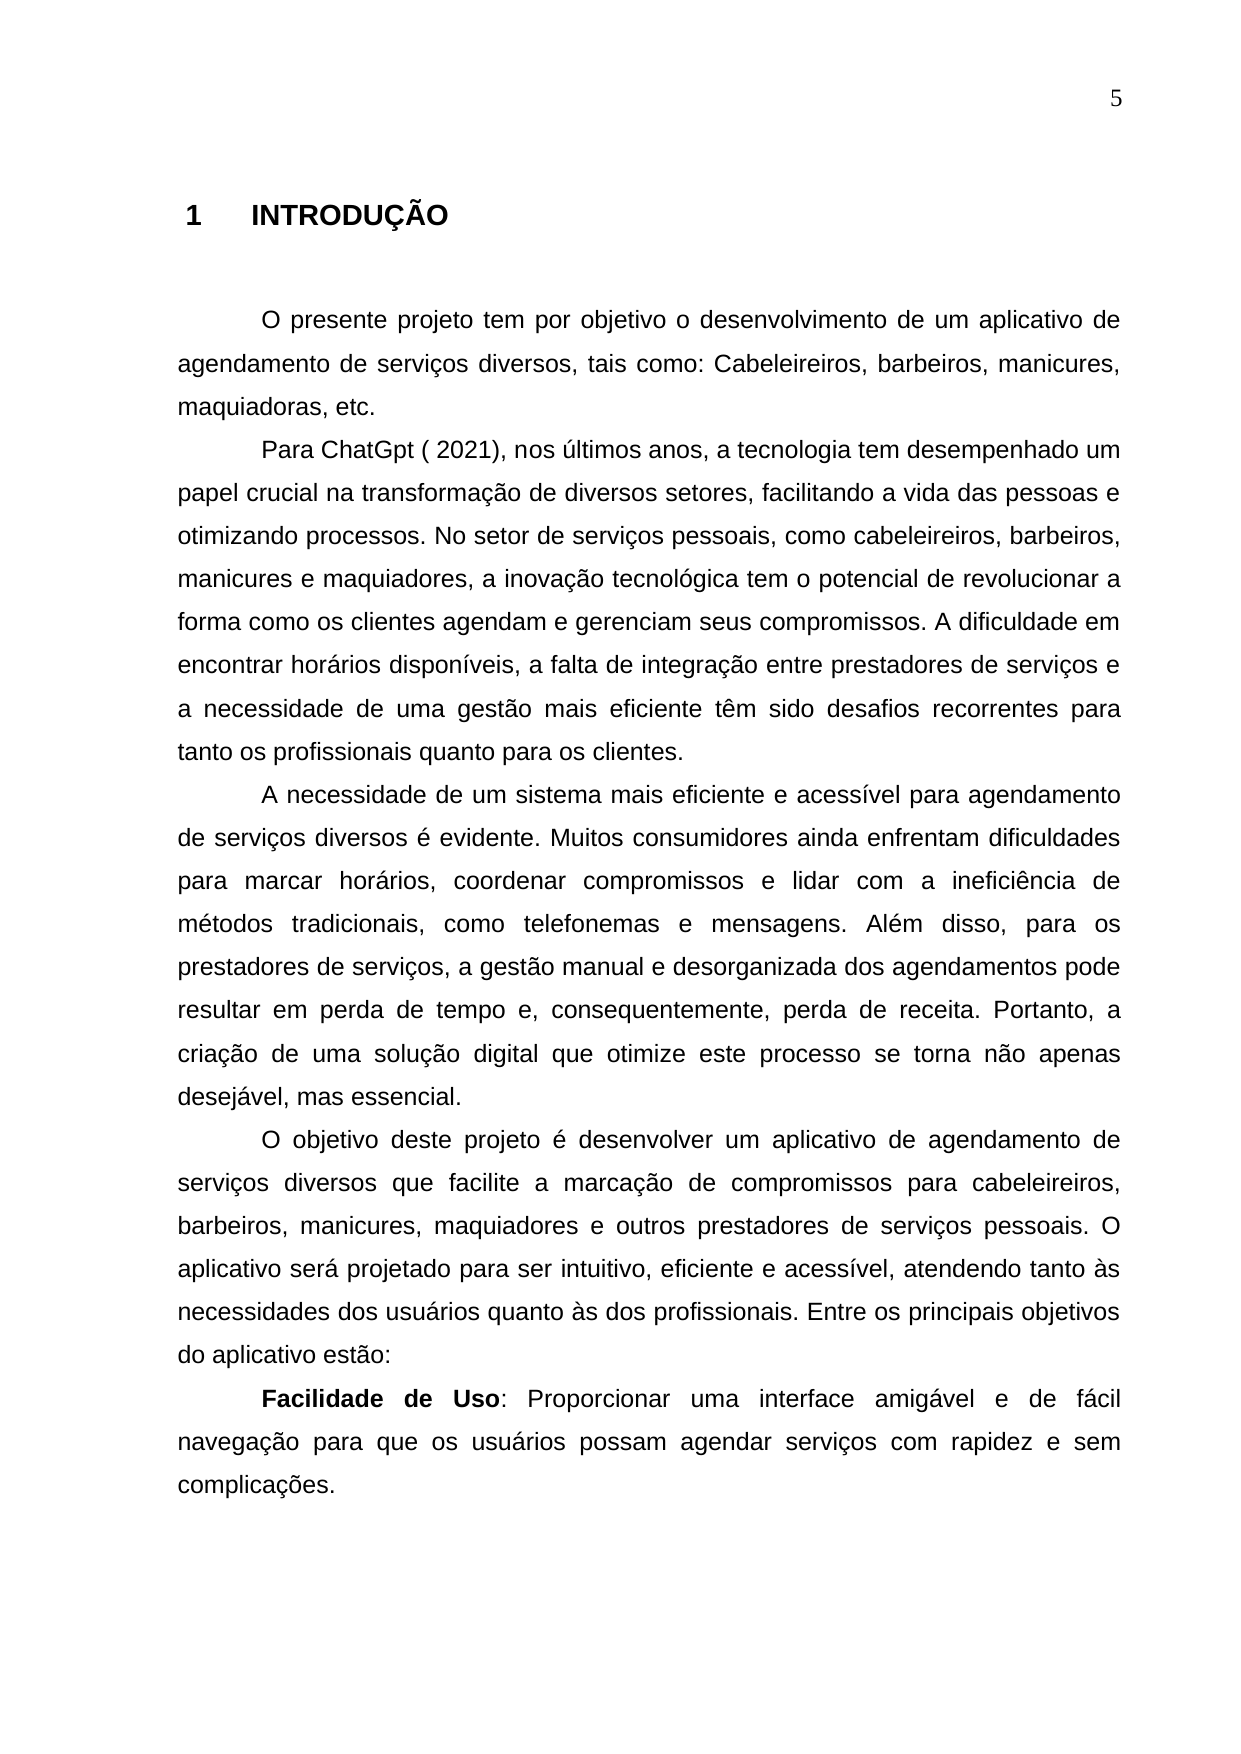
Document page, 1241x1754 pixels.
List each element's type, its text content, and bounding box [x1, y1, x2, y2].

subtitle INTRODUÇÃO [177, 198, 1122, 231]
text O presente projeto tem por objetivo o desenvolvimento de um aplicativo de agendamento de serviços diversos, tais como: Cabeleireiros, barbeiros, manicures, maquiadoras, etc. [177, 305, 1122, 420]
text Para ChatGpt ( 2021), nos últimos anos, a tecnologia tem desempenhado um papel crucial na transformação de diversos setores, facilitando a vida das pessoas e otimizando processos. No setor de serviços pessoais, como cabeleireiros, barbeiros, manicures e maquiadores, a inovação tecnológica tem o potencial de revolucionar a forma como os clientes agendam e gerenciam seus compromissos. A dificuldade em encontrar horários disponíveis, a falta de integração entre prestadores de serviços e a necessidade de uma gestão mais eficiente têm sido desafios recorrentes para tanto os profissionais quanto para os clientes. [177, 435, 1122, 765]
text O objetivo deste projeto é desenvolver um aplicativo de agendamento de serviços diversos que facilite a marcação de compromissos para cabeleireiros, barbeiros, manicures, maquiadores e outros prestadores de serviços pessoais. O aplicativo será projetado para ser intuitivo, eficiente e acessível, atendendo tanto às necessidades dos usuários quanto às dos profissionais. Entre os principais objetivos do aplicativo estão: [177, 1125, 1122, 1369]
list Facilidade de Uso: Proporcionar uma interface amigável e de fácil navegação para que os usuários possam agendar serviços com rapidez e sem complicações. [177, 1383, 1122, 1498]
text A necessidade de um sistema mais eficiente e acessível para agendamento de serviços diversos é evidente. Muitos consumidores ainda enfrentam dificuldades para marcar horários, coordenar compromissos e lidar com a ineficiência de métodos tradicionais, como telefonemas e mensagens. Além disso, para os prestadores de serviços, a gestão manual e desorganizada dos agendamentos pode resultar em perda de tempo e, consequentemente, perda de receita. Portanto, a criação de uma solução digital que otimize este processo se torna não apenas desejável, mas essencial. [177, 780, 1122, 1110]
